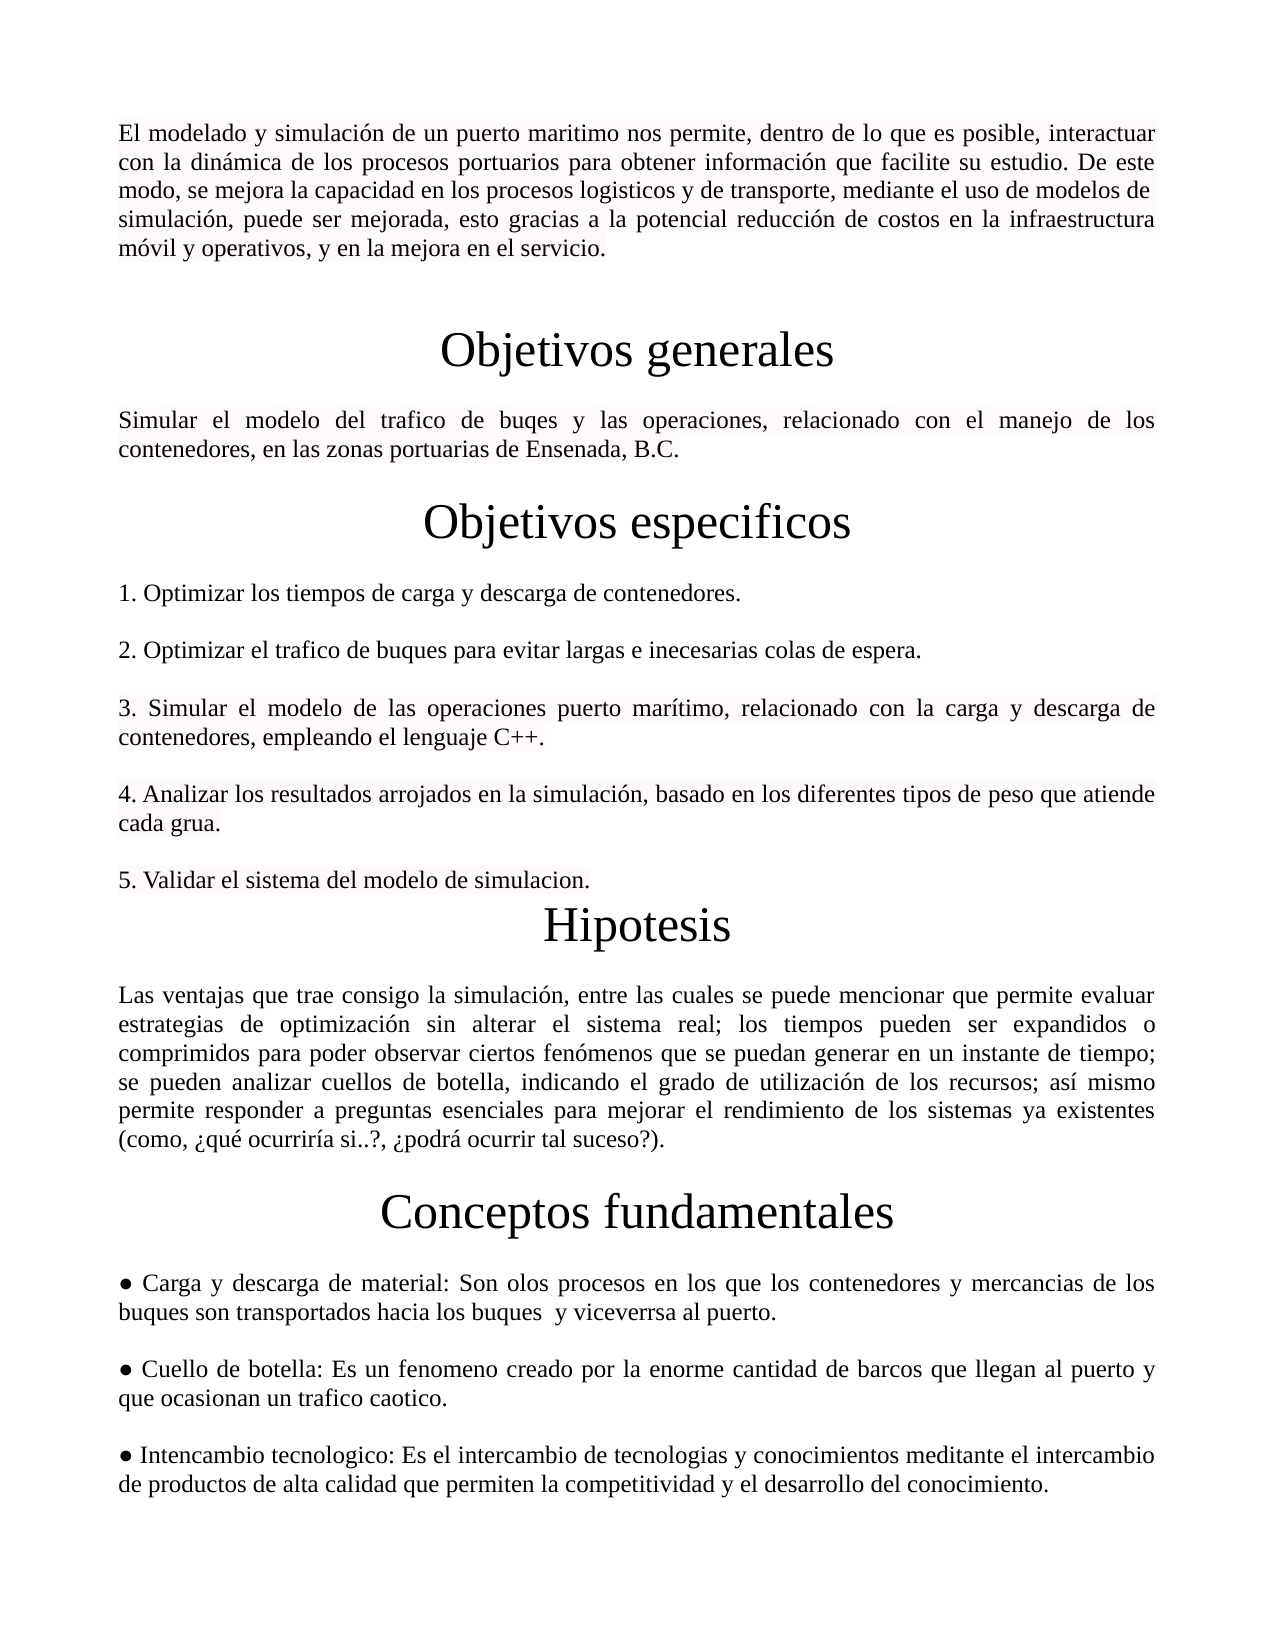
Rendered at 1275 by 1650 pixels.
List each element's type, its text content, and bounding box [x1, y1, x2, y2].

text Las ventajas que trae consigo la simulación, entre las cuales se puede mencionar que permite evaluar estrategias de optimización sin alterar el sistema real; los tiempos pueden ser expandidos o comprimidos para poder observar ciertos fenómenos que se puedan generar en un instante de tiempo; se pueden analizar cuellos de botella, indicando el grado de utilización de los recursos; así mismo permite responder a preguntas esenciales para mejorar el rendimiento de los sistemas ya existentes (como, ¿qué ocurriría si..?, ¿podrá ocurrir tal suceso?). [118, 981, 1157, 1153]
text 4. Analizar los resultados arrojados en la simulación, basado en los diferentes tipos de peso que atiende cada grua. [118, 779, 1157, 837]
text 5. Validar el sistema del modelo de simulacion. [118, 866, 1157, 894]
text ● Intencambio tecnologico: Es el intercambio de tecnologias y conocimientos meditante el intercambio de productos de alta calidad que permiten la competitividad y el desarrollo del conocimiento. [118, 1441, 1157, 1498]
text 1. Optimizar los tiempos de carga y descarga de contenedores. [118, 578, 1157, 607]
text simulación, puede ser mejorada, esto gracias a la potencial reducción de costos en la infraestructura móvil y operativos, y en la mejora en el servicio. [118, 204, 1157, 262]
text Objetivos especificos [118, 492, 1157, 549]
text El modelado y simulación de un puerto maritimo nos permite, dentro de lo que es posible, interactuar con la dinámica de los procesos portuarios para obtener información que facilite su estudio. De este modo, se mejora la capacidad en los procesos logisticos y de transporte, mediante el uso de modelos de [118, 118, 1157, 204]
text 2. Optimizar el trafico de buques para evitar largas e inecesarias colas de espera. [118, 636, 1157, 664]
text Hipotesis [118, 894, 1157, 952]
text Objetivos generales [118, 319, 1157, 377]
text Simular el modelo del trafico de buqes y las operaciones, relacionado con el manejo de los contenedores, en las zonas portuarias de Ensenada, B.C. [118, 406, 1157, 463]
text ● Carga y descarga de material: Son olos procesos en los que los contenedores y mercancias de los buques son transportados hacia los buques y viceverrsa al puerto. [118, 1268, 1157, 1326]
text Conceptos fundamentales [118, 1182, 1157, 1239]
text ● Cuello de botella: Es un fenomeno creado por la enorme cantidad de barcos que llegan al puerto y que ocasionan un trafico caotico. [118, 1354, 1157, 1412]
text 3. Simular el modelo de las operaciones puerto marítimo, relacionado con la carga y descarga de contenedores, empleando el lenguaje C++. [118, 693, 1157, 751]
